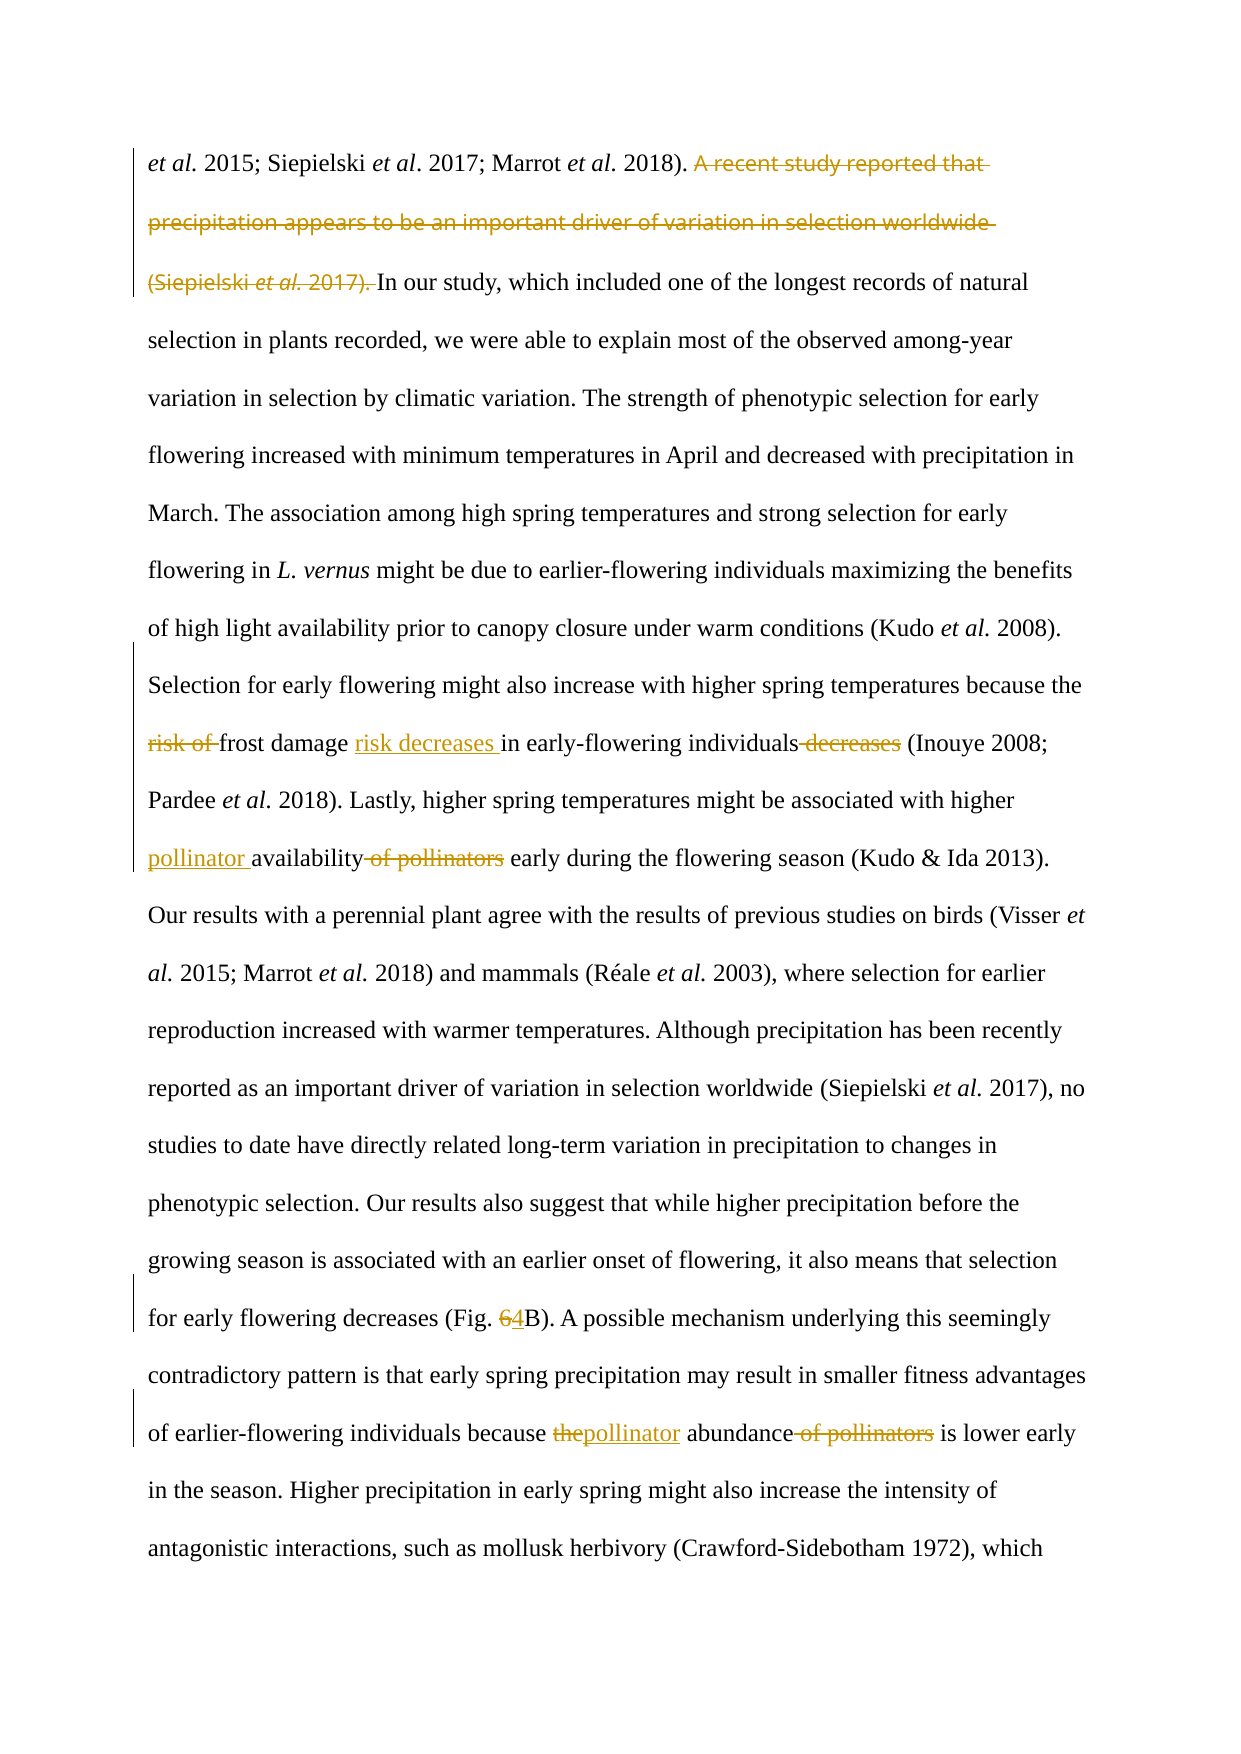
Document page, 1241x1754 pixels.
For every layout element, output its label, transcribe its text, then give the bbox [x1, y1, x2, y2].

text Identifying the environmental drivers of natural selection is key to understand past evolution and to predict the evolutionary implications of ongoing changes in climate and environment. Yet, the factors underlying temporal variation in natural selection on many traits, like plant flowering phenology, remain poorly known (e.g. MacColl, 2011, but see Siepielski et al. 2017). One mechanism suggested to underlie temporal variation in selection are climatic fluctuations (Réale et al. 2003; Siepielski et al. 2009, 2017; Visser et al. 2015; Siepielski et al. 2017; Marrot et al. 2018). In our study, which included one of the longest records of natural selection in plants recorded, we were able to explain most of the observed among-year variation in selection by climatic variation. The strength of phenotypic selection for early flowering increased with minimum temperatures in April and decreased with precipitation in March. The association among high spring temperatures and strong selection for early flowering in L. vernus might be due to earlier-flowering individuals maximizing the benefits of high light availability prior to canopy closure under warm conditions (Kudo et al. 2008). Selection for early flowering might also increase with higher spring temperatures because the frost damage risk decreases in early-flowering individuals (Inouye 2008; Pardee et al. 2018). Lastly, higher spring temperatures might be associated with higher pollinator availability early during the flowering season (Kudo & Ida 2013). Our results with a perennial plant agree with the results of previous studies on birds (Visser et al. 2015; Marrot et al. 2018) and mammals (Réale et al. 2003), where selection for earlier reproduction increased with warmer temperatures. Although precipitation has been recently reported as an important driver of variation in selection worldwide (Siepielski et al. 2017), no studies to date have directly related long-term variation in precipitation to changes in phenotypic selection. Our results also suggest that while higher precipitation before the growing season is associated with an earlier onset of flowering, it also means that selection for early flowering decreases (Fig. 4B). A possible mechanism underlying this seemingly contradictory pattern is that early spring precipitation may result in smaller fitness advantages of earlier-flowering individuals because pollinator abundance is lower early in the season. Higher precipitation in early spring might also increase the intensity of antagonistic interactions, such as mollusk herbivory (Crawford-Sidebotham 1972), which have strong negative effects on fitness in L. vernus by damaging emerging shoots (Ehrlén 2002). [148, 148, 1092, 1562]
